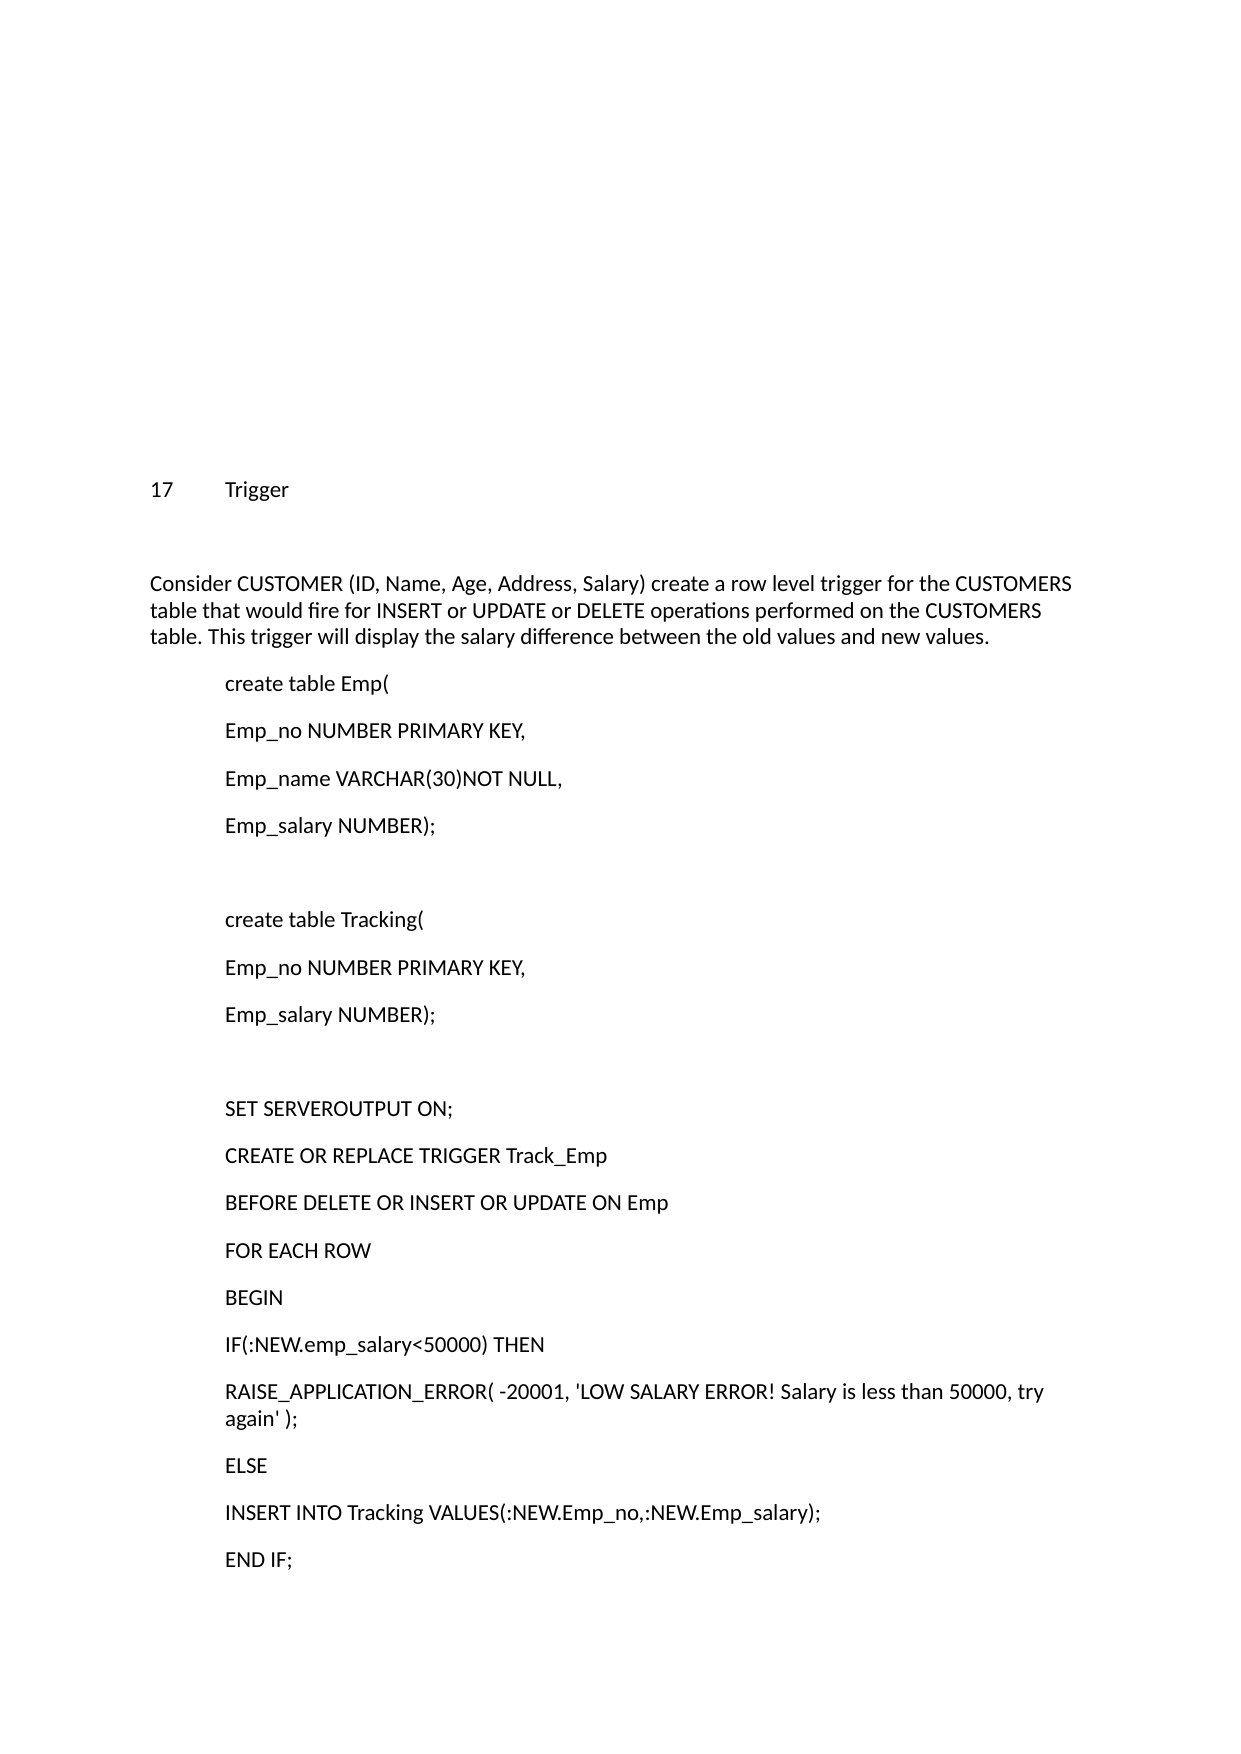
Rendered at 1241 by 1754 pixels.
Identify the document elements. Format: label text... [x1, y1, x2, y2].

text Emp_no NUMBER PRIMARY KEY, [225, 958, 1090, 981]
text RAISE_APPLICATION_ERROR( -20001, 'LOW SALARY ERROR! Salary is less than 50000, try again' ); [225, 1382, 1090, 1432]
text Emp_name VARCHAR(30)NOT NULL, [225, 769, 1090, 792]
text IF(:NEW.emp_salary<50000) THEN [225, 1335, 1090, 1358]
text create table Tracking( [225, 911, 1090, 933]
text INSERT INTO Tracking VALUES(:NEW.Emp_no,:NEW.Emp_salary); [225, 1503, 1090, 1526]
text ELSE [225, 1456, 1090, 1479]
text Emp_salary NUMBER); [225, 816, 1090, 839]
text create table Emp( [225, 674, 1090, 697]
text 17 Trigger [150, 480, 1090, 503]
text BEFORE DELETE OR INSERT OR UPDATE ON Emp [225, 1194, 1090, 1217]
text CREATE OR REPLACE TRIGGER Track_Emp [225, 1146, 1090, 1169]
text Emp_no NUMBER PRIMARY KEY, [225, 722, 1090, 745]
text BEGIN [225, 1288, 1090, 1311]
text Emp_salary NUMBER); [225, 1005, 1090, 1028]
text END IF; [225, 1550, 1090, 1573]
text FOR EACH ROW [225, 1241, 1090, 1264]
text SET SERVEROUTPUT ON; [225, 1099, 1090, 1122]
text Consider CUSTOMER (ID, Name, Age, Address, Salary) create a row level trigger for the CUSTOMERS table that would fire for INSERT or UPDATE or DELETE operations performed on the CUSTOMERS table. This trigger will display the salary difference between the old values and new values. [150, 575, 1090, 650]
